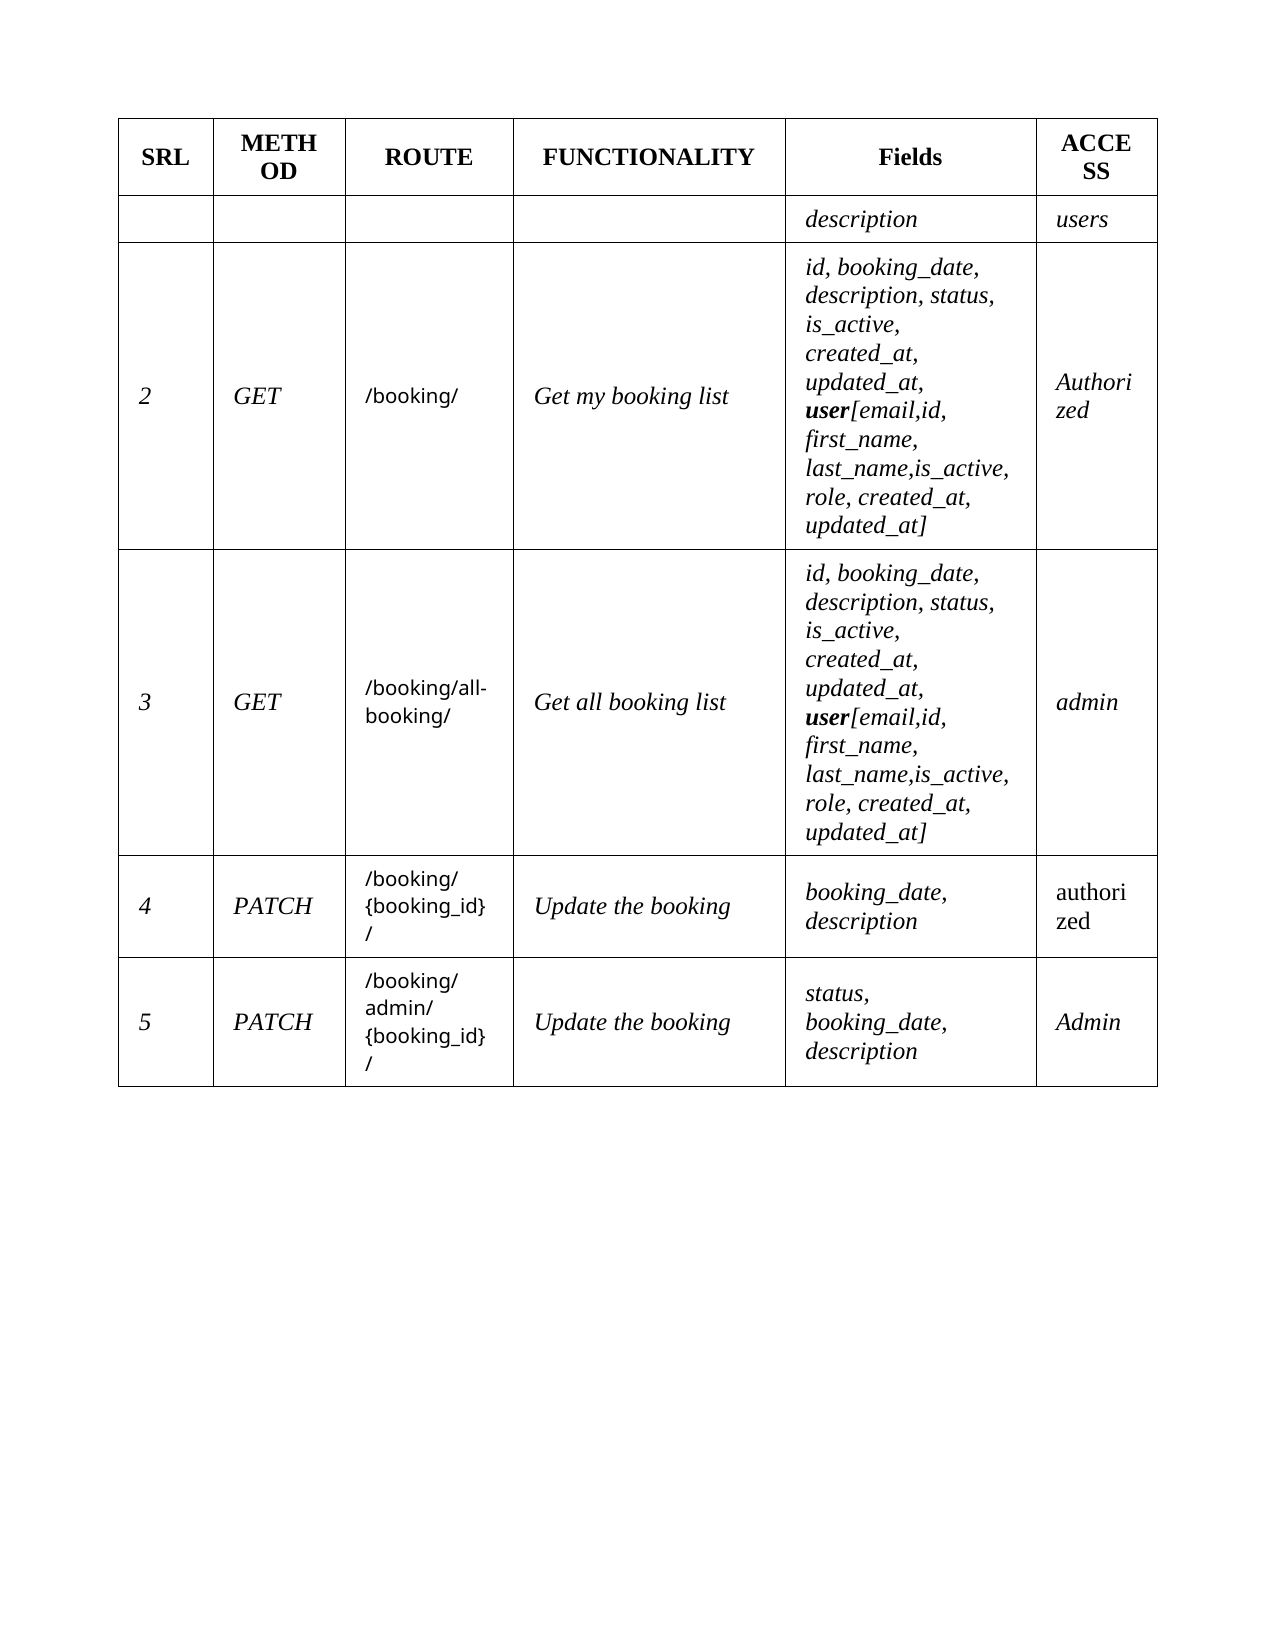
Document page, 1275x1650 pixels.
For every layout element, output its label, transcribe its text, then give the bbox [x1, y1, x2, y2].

table_header FUNCTIONALITY [514, 119, 785, 194]
table_cell Get my booking list [514, 243, 785, 548]
table_cell Update the booking [514, 856, 785, 957]
table_cell Admin [1037, 958, 1157, 1086]
table_cell PATCH [214, 958, 345, 1086]
table_cell status, booking_date, description [786, 958, 1036, 1086]
table_cell PATCH [214, 856, 345, 957]
table_cell /booking/all-booking/ [346, 550, 513, 855]
table_cell description [786, 196, 1036, 242]
table_cell admin [1037, 550, 1157, 855]
table_cell 3 [119, 550, 213, 855]
table_cell /booking/ [346, 243, 513, 548]
table_cell Get all booking list [514, 550, 785, 855]
table_cell Update the booking [514, 958, 785, 1086]
table_cell booking_date, description [786, 856, 1036, 957]
table_cell [346, 196, 513, 242]
table_cell id, booking_date, description, status, is_active, created_at, updated_at, user[email,id, first_name, last_name,is_active, role, created_at, updated_at] [786, 550, 1036, 855]
table_cell [514, 196, 785, 242]
table_header ROUTE [346, 119, 513, 194]
table_cell 2 [119, 243, 213, 548]
table_cell GET [214, 550, 345, 855]
table_cell [119, 196, 213, 242]
table_cell [214, 196, 345, 242]
table_cell 4 [119, 856, 213, 957]
table_cell authorized [1037, 856, 1157, 957]
table_cell Authorized [1037, 243, 1157, 548]
table_cell 5 [119, 958, 213, 1086]
table_cell /booking/{booking_id}/ [346, 856, 513, 957]
table_cell users [1037, 196, 1157, 242]
table_cell /booking/admin/{booking_id}/ [346, 958, 513, 1086]
table_header Fields [786, 119, 1036, 194]
table_header ACCESS [1037, 119, 1157, 194]
table_header METHOD [214, 119, 345, 194]
table_cell id, booking_date, description, status, is_active, created_at, updated_at, user[email,id, first_name, last_name,is_active, role, created_at, updated_at] [786, 243, 1036, 548]
table_header SRL [119, 119, 213, 194]
table_cell GET [214, 243, 345, 548]
